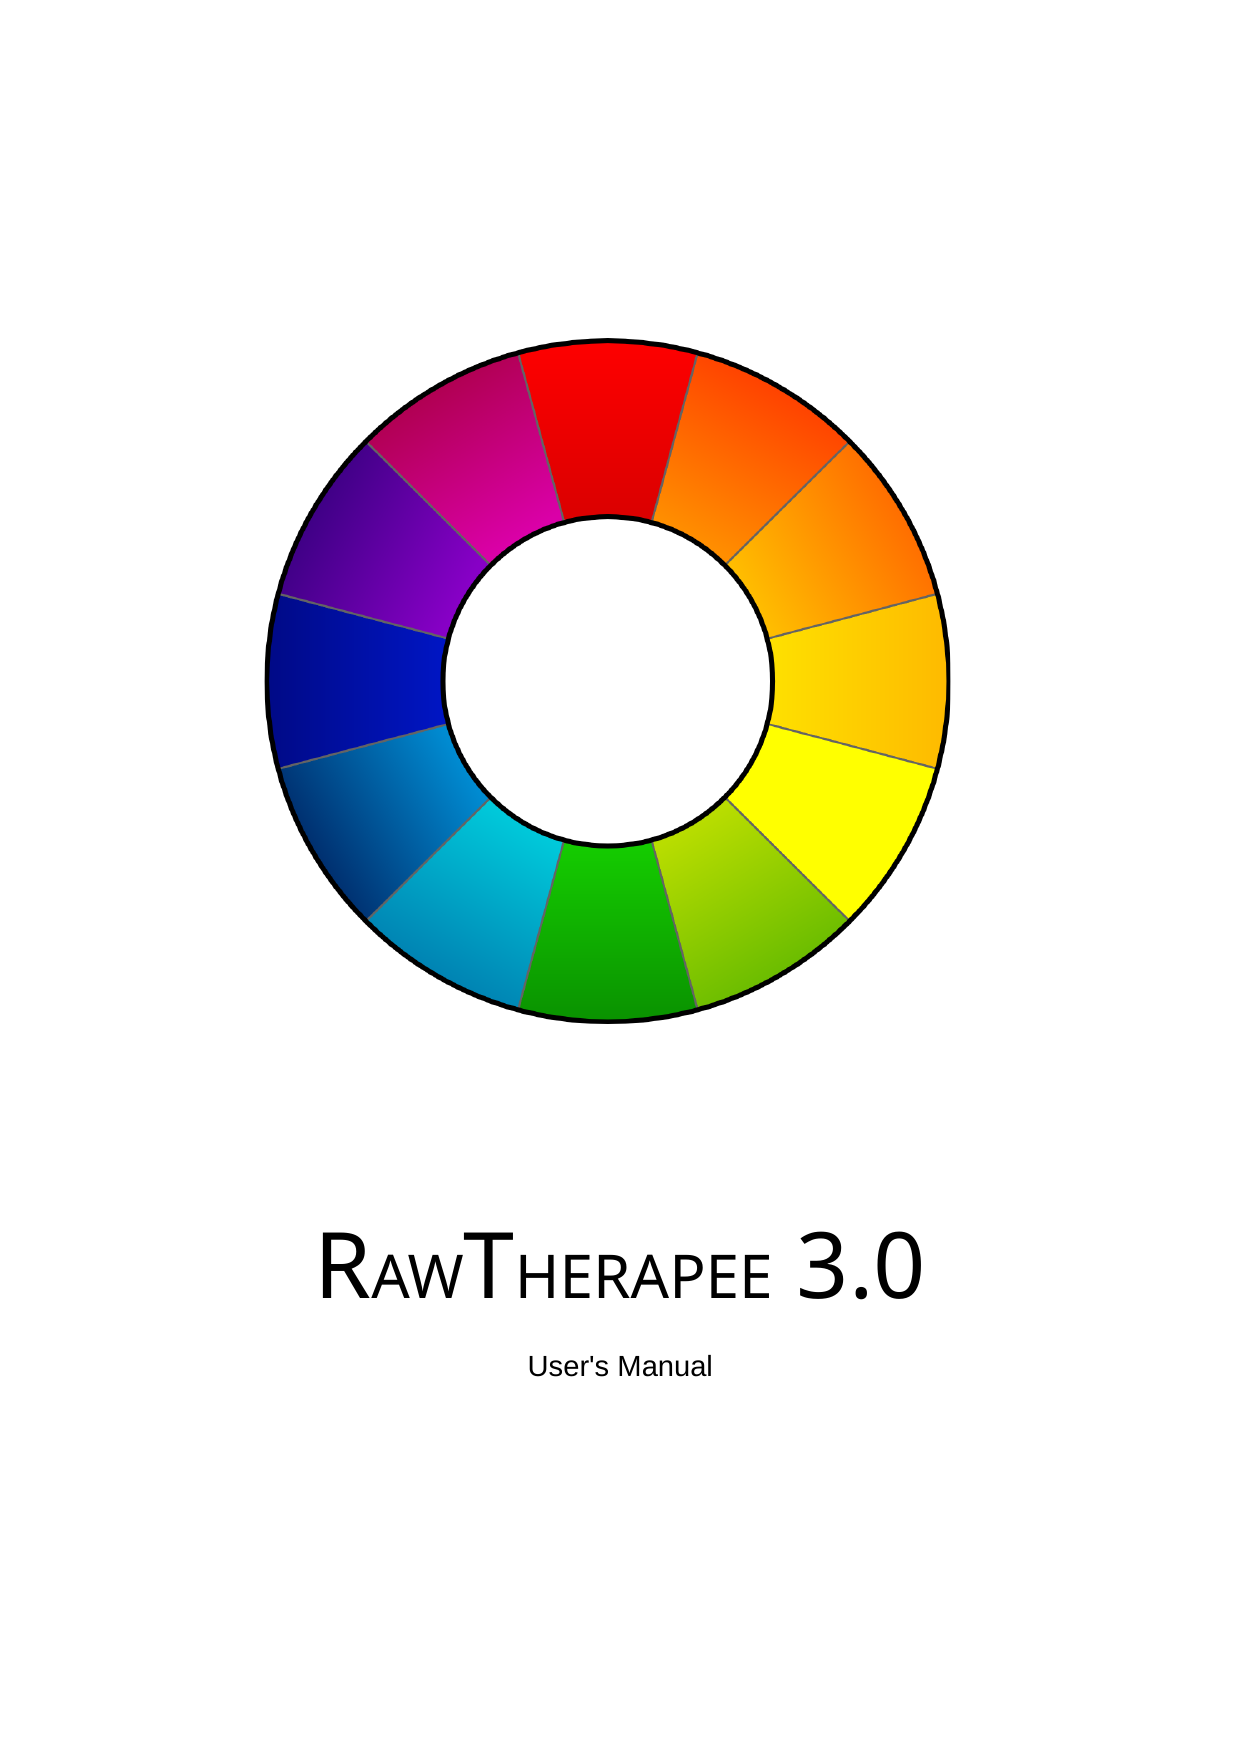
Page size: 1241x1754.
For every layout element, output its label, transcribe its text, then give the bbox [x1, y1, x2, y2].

text User's Manual [118, 1349, 1122, 1383]
picture [264, 338, 951, 1024]
text RawTherapee 3.0 [118, 1201, 1122, 1326]
